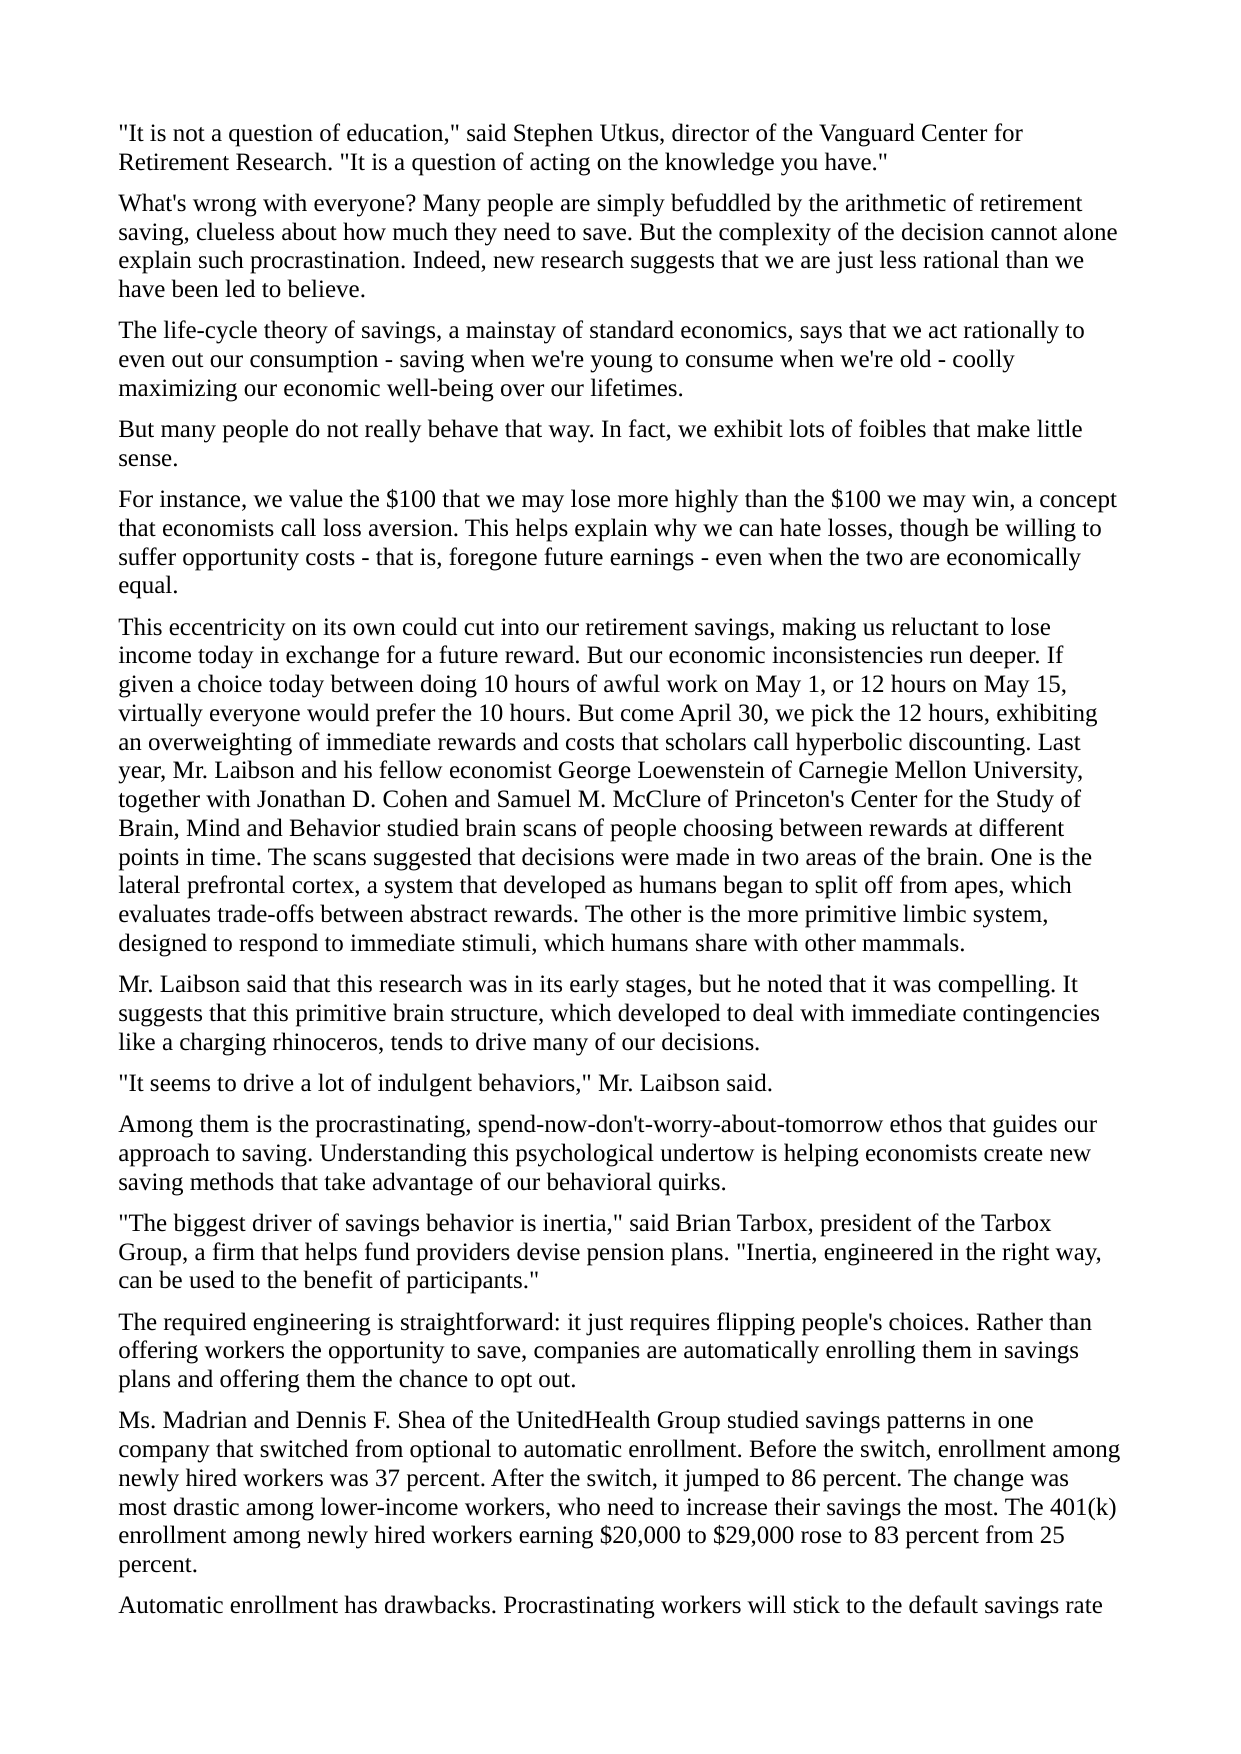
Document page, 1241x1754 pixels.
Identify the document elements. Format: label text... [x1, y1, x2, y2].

text Among them is the procrastinating, spend-now-don't-worry-about-tomorrow ethos that guides our approach to saving. Understanding this psychological undertow is helping economists create new saving methods that take advantage of our behavioral quirks. [118, 1109, 1122, 1196]
text For instance, we value the $100 that we may lose more highly than the $100 we may win, a concept that economists call loss aversion. This helps explain why we can hate losses, though be willing to suffer opportunity costs - that is, foregone future earnings - even when the two are economically equal. [118, 484, 1122, 599]
text Mr. Laibson said that this research was in its early stages, but he noted that it was compelling. It suggests that this primitive brain structure, which developed to deal with immediate contingencies like a charging rhinoceros, tends to drive many of our decisions. [118, 969, 1122, 1056]
text Automatic enrollment has drawbacks. Procrastinating workers will stick to the default savings rate [118, 1591, 1122, 1619]
text The life-cycle theory of savings, a mainstay of standard economics, says that we act rationally to even out our consumption - saving when we're young to consume when we're old - coolly maximizing our economic well-being over our lifetimes. [118, 316, 1122, 402]
text "It seems to drive a lot of indulgent behaviors," Mr. Laibson said. [118, 1068, 1122, 1097]
text The required engineering is straightforward: it just requires flipping people's choices. Rather than offering workers the opportunity to save, companies are automatically enrolling them in savings plans and offering them the chance to opt out. [118, 1307, 1122, 1393]
text "It is not a question of education," said Stephen Utkus, director of the Vanguard Center for Retirement Research. "It is a question of acting on the knowledge you have." [118, 118, 1122, 176]
text This eccentricity on its own could cut into our retirement savings, making us reluctant to lose income today in exchange for a future reward. But our economic inconsistencies run deeper. If given a choice today between doing 10 hours of awful work on May 1, or 12 hours on May 15, virtually everyone would prefer the 10 hours. But come April 30, we pick the 12 hours, exhibiting an overweighting of immediate rewards and costs that scholars call hyperbolic discounting. Last year, Mr. Laibson and his fellow economist George Loewenstein of Carnegie Mellon University, together with Jonathan D. Cohen and Samuel M. McClure of Princeton's Center for the Study of Brain, Mind and Behavior studied brain scans of people choosing between rewards at different points in time. The scans suggested that decisions were made in two areas of the brain. One is the lateral prefrontal cortex, a system that developed as humans began to split off from apes, which evaluates trade-offs between abstract rewards. The other is the more primitive limbic system, designed to respond to immediate stimuli, which humans share with other mammals. [118, 612, 1122, 957]
text But many people do not really behave that way. In fact, we exhibit lots of foibles that make little sense. [118, 414, 1122, 472]
text What's wrong with everyone? Many people are simply befuddled by the arithmetic of retirement saving, clueless about how much they need to save. But the complexity of the decision cannot alone explain such procrastination. Indeed, new research suggests that we are just less rational than we have been led to believe. [118, 188, 1122, 303]
text Ms. Madrian and Dennis F. Shea of the UnitedHealth Group studied savings patterns in one company that switched from optional to automatic enrollment. Before the switch, enrollment among newly hired workers was 37 percent. After the switch, it jumped to 86 percent. The change was most drastic among lower-income workers, who need to increase their savings the most. The 401(k) enrollment among newly hired workers earning $20,000 to $29,000 rose to 83 percent from 25 percent. [118, 1406, 1122, 1578]
text "The biggest driver of savings behavior is inertia," said Brian Tarbox, president of the Tarbox Group, a firm that helps fund providers devise pension plans. "Inertia, engineered in the right way, can be used to the benefit of participants." [118, 1208, 1122, 1294]
